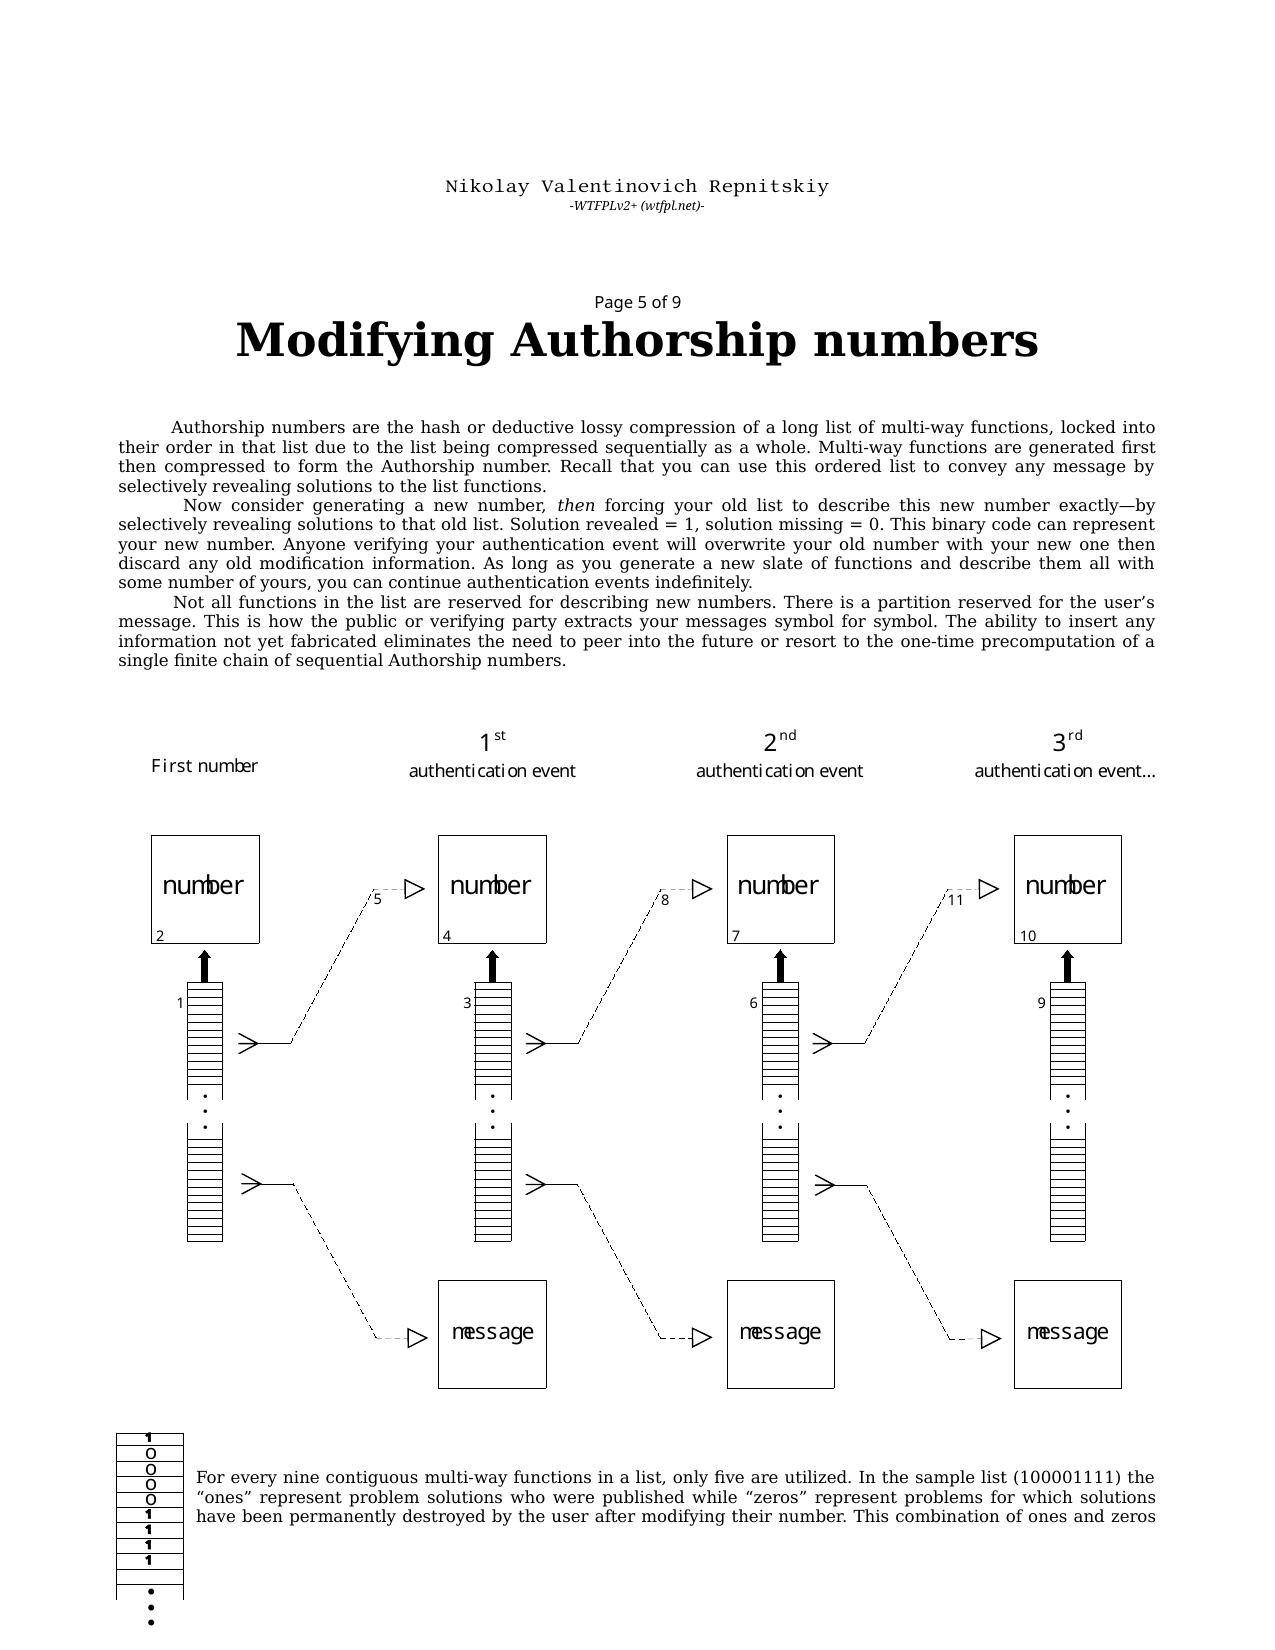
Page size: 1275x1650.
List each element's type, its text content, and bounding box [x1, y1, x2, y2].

text Authorship numbers are the hash or deductive lossy compression of a long list of multi-way functions, locked into their order in that list due to the list being compressed sequentially as a whole. Multi-way functions are generated first then compressed to form the Authorship number. Recall that you can use this ordered list to convey any message by selectively revealing solutions to the list functions. [118, 418, 1157, 496]
text -WTFPLv2+ (wtfpl.net)- [118, 197, 1157, 214]
text For every nine contiguous multi-way functions in a list, only five are utilized. In the sample list (100001111) the “ones” represent problem solutions who were published while “zeros” represent problems for which solutions have been permanently destroyed by the user after modifying their number. This combination of ones and zeros represent the first two digits of the new number. Had the binary representation been chronological rather than requiring a fixed fraction of ones, censorship of published solutions would give false modification information—possibly benefiting the attacker. Instead, Authorship expects exactly five solutions out of every nine contiguous problems before that modification information gives any meaning. See page 9 for details on symbol assignment. [184, 1468, 1157, 1526]
text Modifying Authorship numbers [118, 313, 1157, 367]
text Nikolay Valentinovich Repnitskiy [118, 176, 1157, 197]
text Not all functions in the list are reserved for describing new numbers. There is a partition reserved for the user’s message. This is how the public or verifying party extracts your messages symbol for symbol. The ability to insert any information not yet fabricated eliminates the need to peer into the future or resort to the one-time precomputation of a single finite chain of sequential Authorship numbers. [118, 593, 1157, 670]
text Now consider generating a new number, then forcing your old list to describe this new number exactly—by selectively revealing solutions to that old list. Solution revealed = 1, solution missing = 0. This binary code can represent your new number. Anyone verifying your authentication event will overwrite your old number with your new one then discard any old modification information. As long as you generate a new slate of functions and describe them all with some number of yours, you can continue authentication events indefinitely. [118, 496, 1157, 593]
text Page 5 of 9 [118, 291, 1157, 313]
